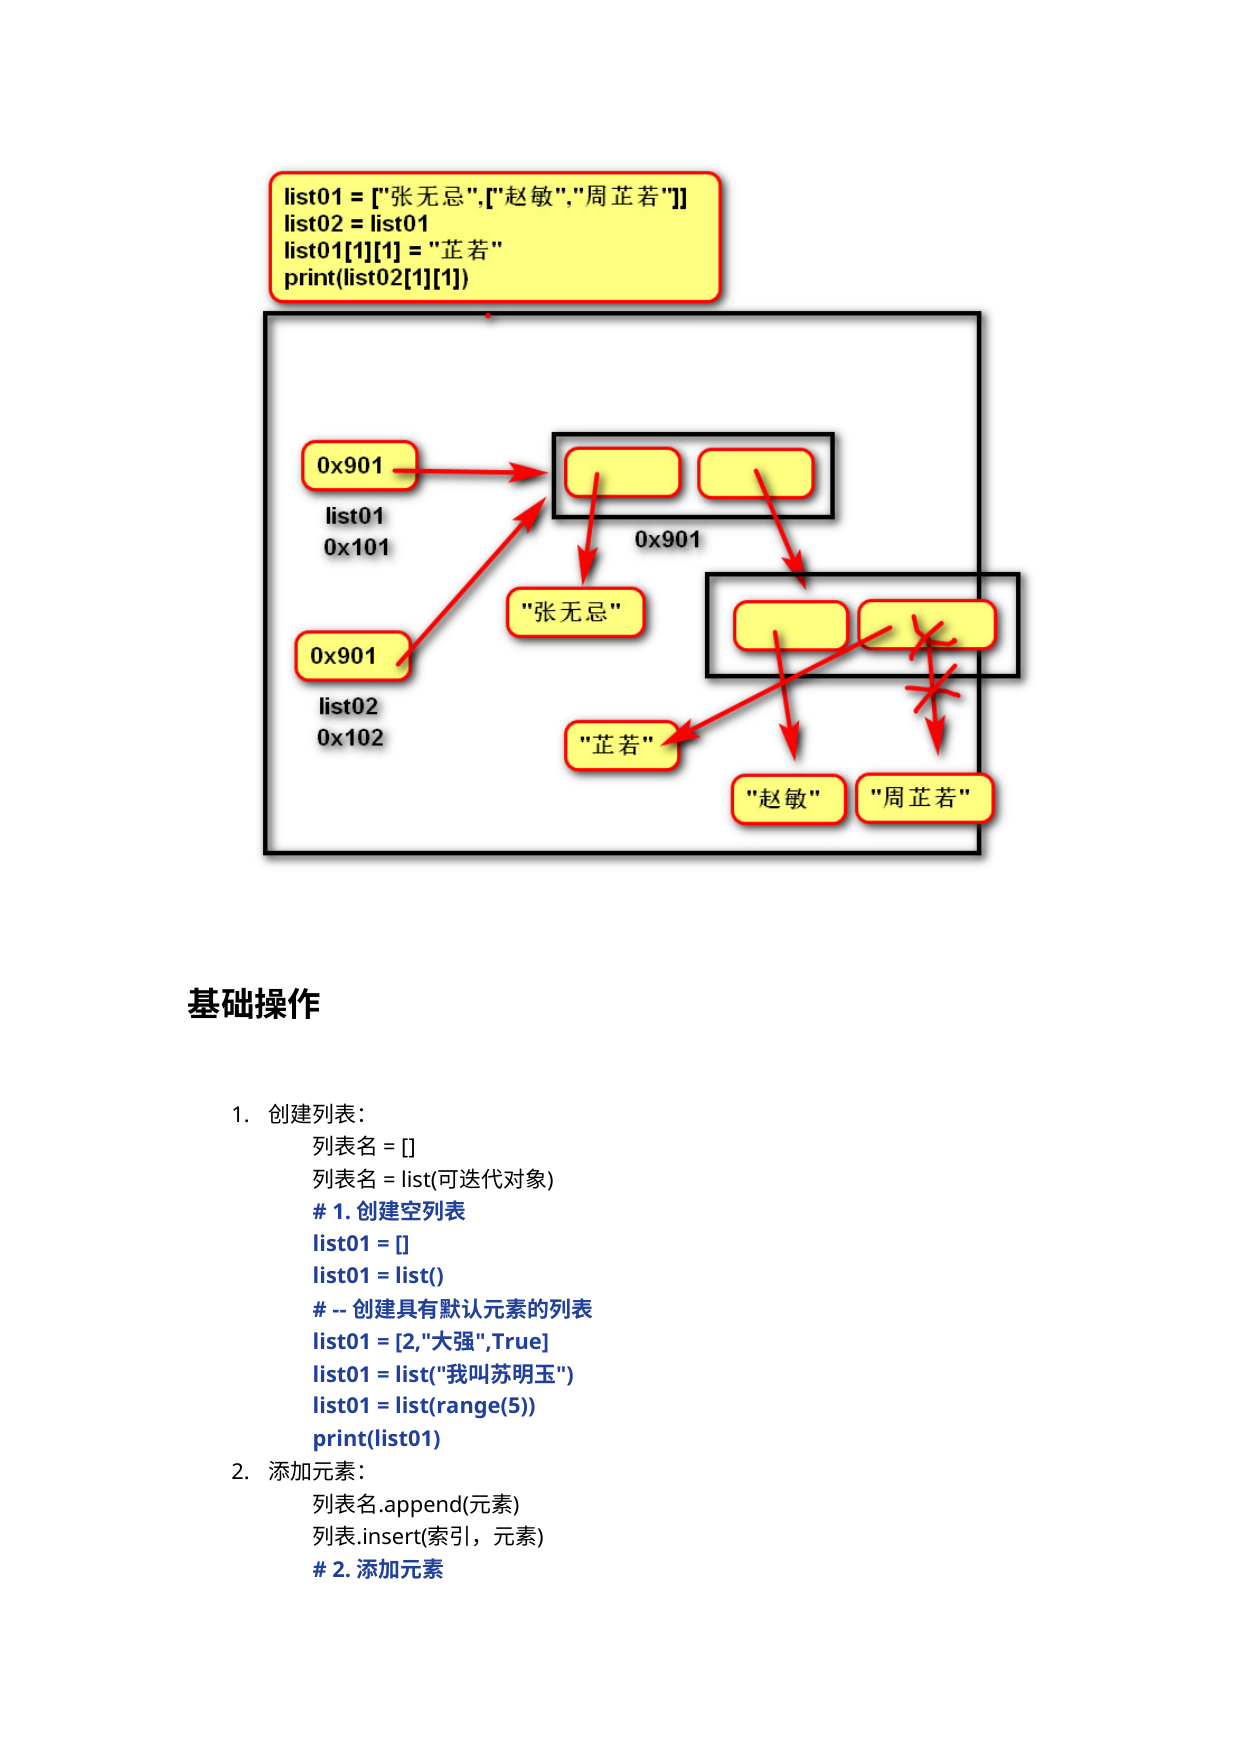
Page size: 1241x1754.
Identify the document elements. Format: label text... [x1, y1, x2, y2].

text 列表名.append(元素) [269, 1486, 1053, 1519]
text list01 = list("我叫苏明玉") [269, 1356, 1053, 1389]
list 添加元素： [231, 1454, 1053, 1486]
text # 1. 创建空列表 [269, 1194, 1053, 1226]
text list01 = [] [269, 1226, 1053, 1259]
subtitle 基础操作 [187, 969, 1053, 1034]
text 列表名 = [] [269, 1129, 1053, 1161]
text print(list01) [269, 1421, 1053, 1454]
text 列表名 = list(可迭代对象) [269, 1161, 1053, 1194]
picture [187, 162, 1053, 889]
text list01 = [2,"大强",True] [269, 1324, 1053, 1356]
list 创建列表： [231, 1096, 1053, 1129]
text # 2. 添加元素 [269, 1551, 1053, 1584]
text list01 = list(range(5)) [269, 1389, 1053, 1421]
text # -- 创建具有默认元素的列表 [269, 1291, 1053, 1324]
text list01 = list() [269, 1259, 1053, 1291]
text 列表.insert(索引，元素) [269, 1519, 1053, 1551]
